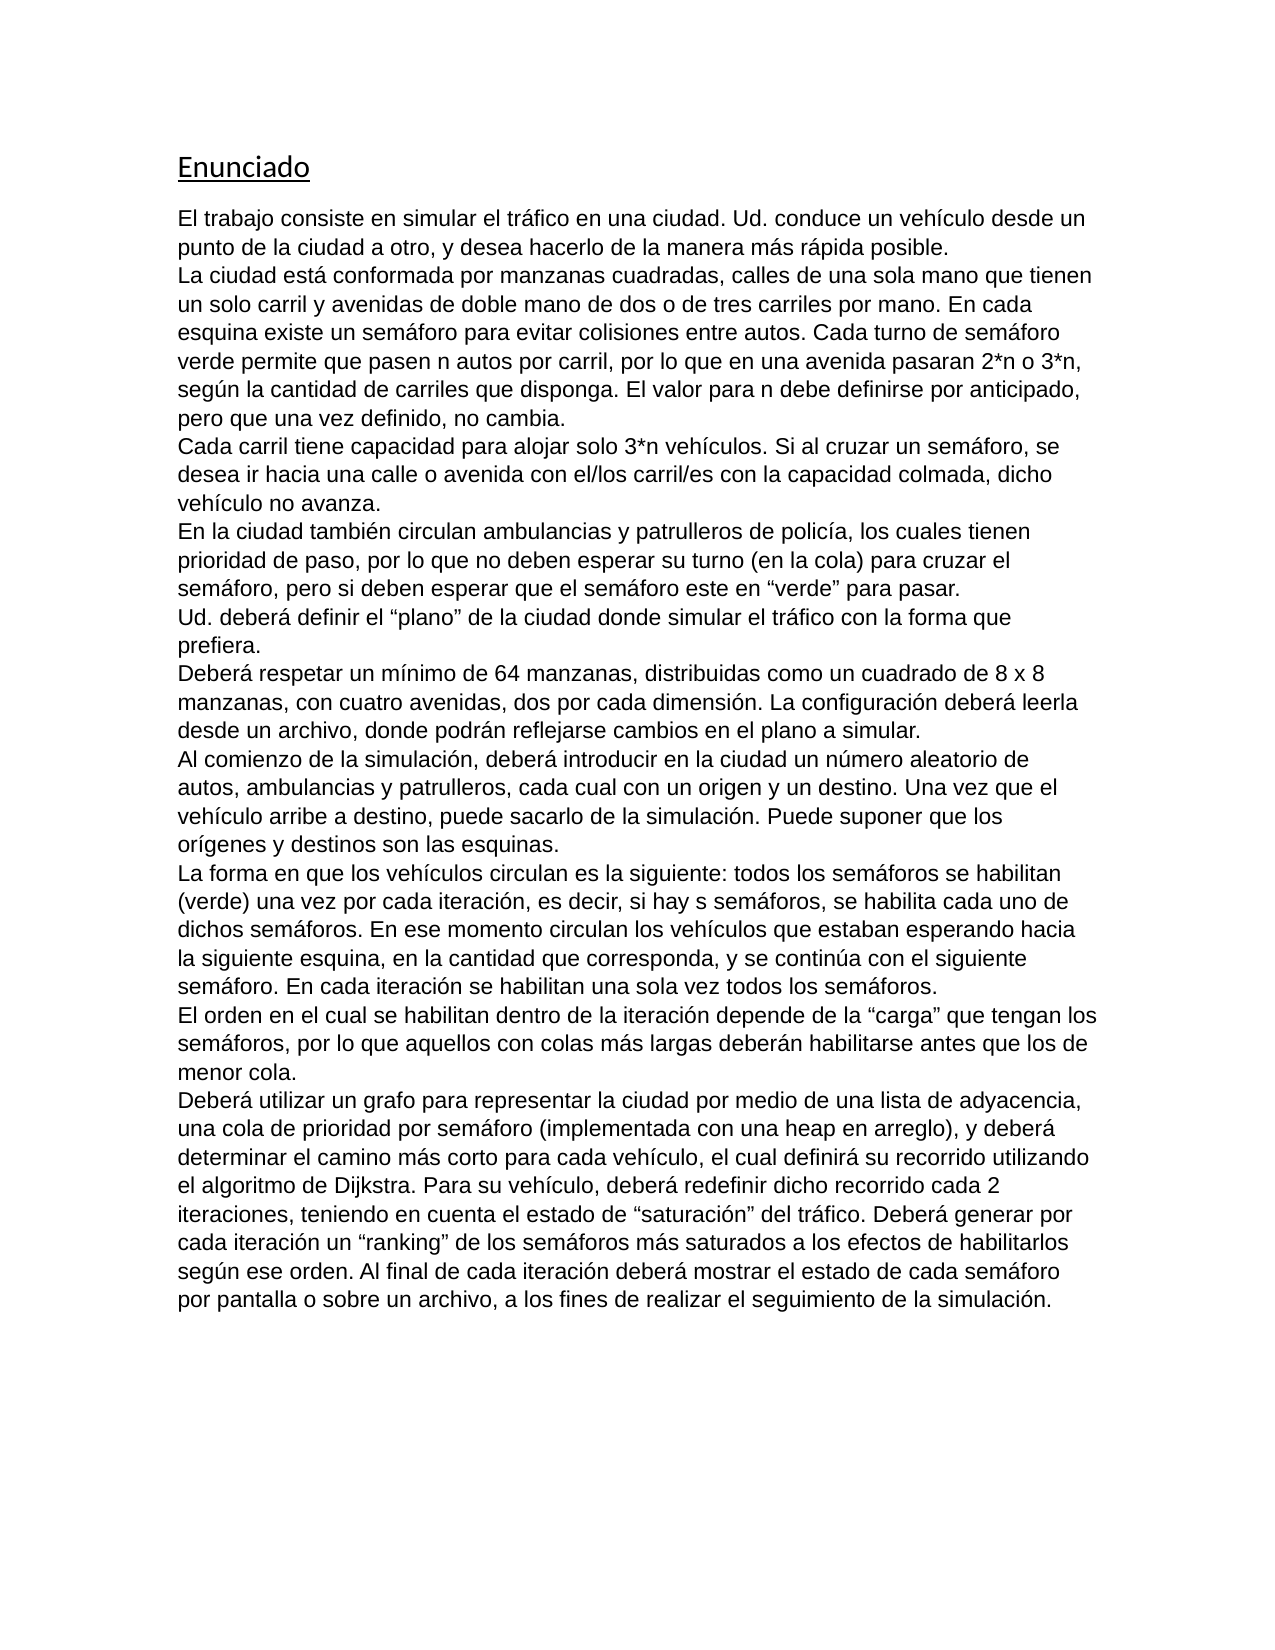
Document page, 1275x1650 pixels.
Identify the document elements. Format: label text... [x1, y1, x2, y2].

text Enunciado [177, 148, 1098, 186]
text El trabajo consiste en simular el tráfico en una ciudad. Ud. conduce un vehículo desde un punto de la ciudad a otro, y desea hacerlo de la manera más rápida posible. La ciudad está conformada por manzanas cuadradas, calles de una sola mano que tienen un solo carril y avenidas de doble mano de dos o de tres carriles por mano. En cada esquina existe un semáforo para evitar colisiones entre autos. Cada turno de semáforo verde permite que pasen n autos por carril, por lo que en una avenida pasaran 2*n o 3*n, según la cantidad de carriles que disponga. El valor para n debe definirse por anticipado, pero que una vez definido, no cambia. Cada carril tiene capacidad para alojar solo 3*n vehículos. Si al cruzar un semáforo, se desea ir hacia una calle o avenida con el/los carril/es con la capacidad colmada, dicho vehículo no avanza. En la ciudad también circulan ambulancias y patrulleros de policía, los cuales tienen prioridad de paso, por lo que no deben esperar su turno (en la cola) para cruzar el semáforo, pero si deben esperar que el semáforo este en “verde” para pasar. Ud. deberá definir el “plano” de la ciudad donde simular el tráfico con la forma que prefiera. Deberá respetar un mínimo de 64 manzanas, distribuidas como un cuadrado de 8 x 8 manzanas, con cuatro avenidas, dos por cada dimensión. La configuración deberá leerla desde un archivo, donde podrán reflejarse cambios en el plano a simular. Al comienzo de la simulación, deberá introducir en la ciudad un número aleatorio de autos, ambulancias y patrulleros, cada cual con un origen y un destino. Una vez que el vehículo arribe a destino, puede sacarlo de la simulación. Puede suponer que los orígenes y destinos son las esquinas. La forma en que los vehículos circulan es la siguiente: todos los semáforos se habilitan (verde) una vez por cada iteración, es decir, si hay s semáforos, se habilita cada uno de dichos semáforos. En ese momento circulan los vehículos que estaban esperando hacia la siguiente esquina, en la cantidad que corresponda, y se continúa con el siguiente semáforo. En cada iteración se habilitan una sola vez todos los semáforos. El orden en el cual se habilitan dentro de la iteración depende de la “carga” que tengan los semáforos, por lo que aquellos con colas más largas deberán habilitarse antes que los de menor cola. Deberá utilizar un grafo para representar la ciudad por medio de una lista de adyacencia, una cola de prioridad por semáforo (implementada con una heap en arreglo), y deberá determinar el camino más corto para cada vehículo, el cual definirá su recorrido utilizando el algoritmo de Dijkstra. Para su vehículo, deberá redefinir dicho recorrido cada 2 iteraciones, teniendo en cuenta el estado de “saturación” del tráfico. Deberá generar por cada iteración un “ranking” de los semáforos más saturados a los efectos de habilitarlos según ese orden. Al final de cada iteración deberá mostrar el estado de cada semáforo por pantalla o sobre un archivo, a los fines de realizar el seguimiento de la simulación. [177, 205, 1098, 1312]
